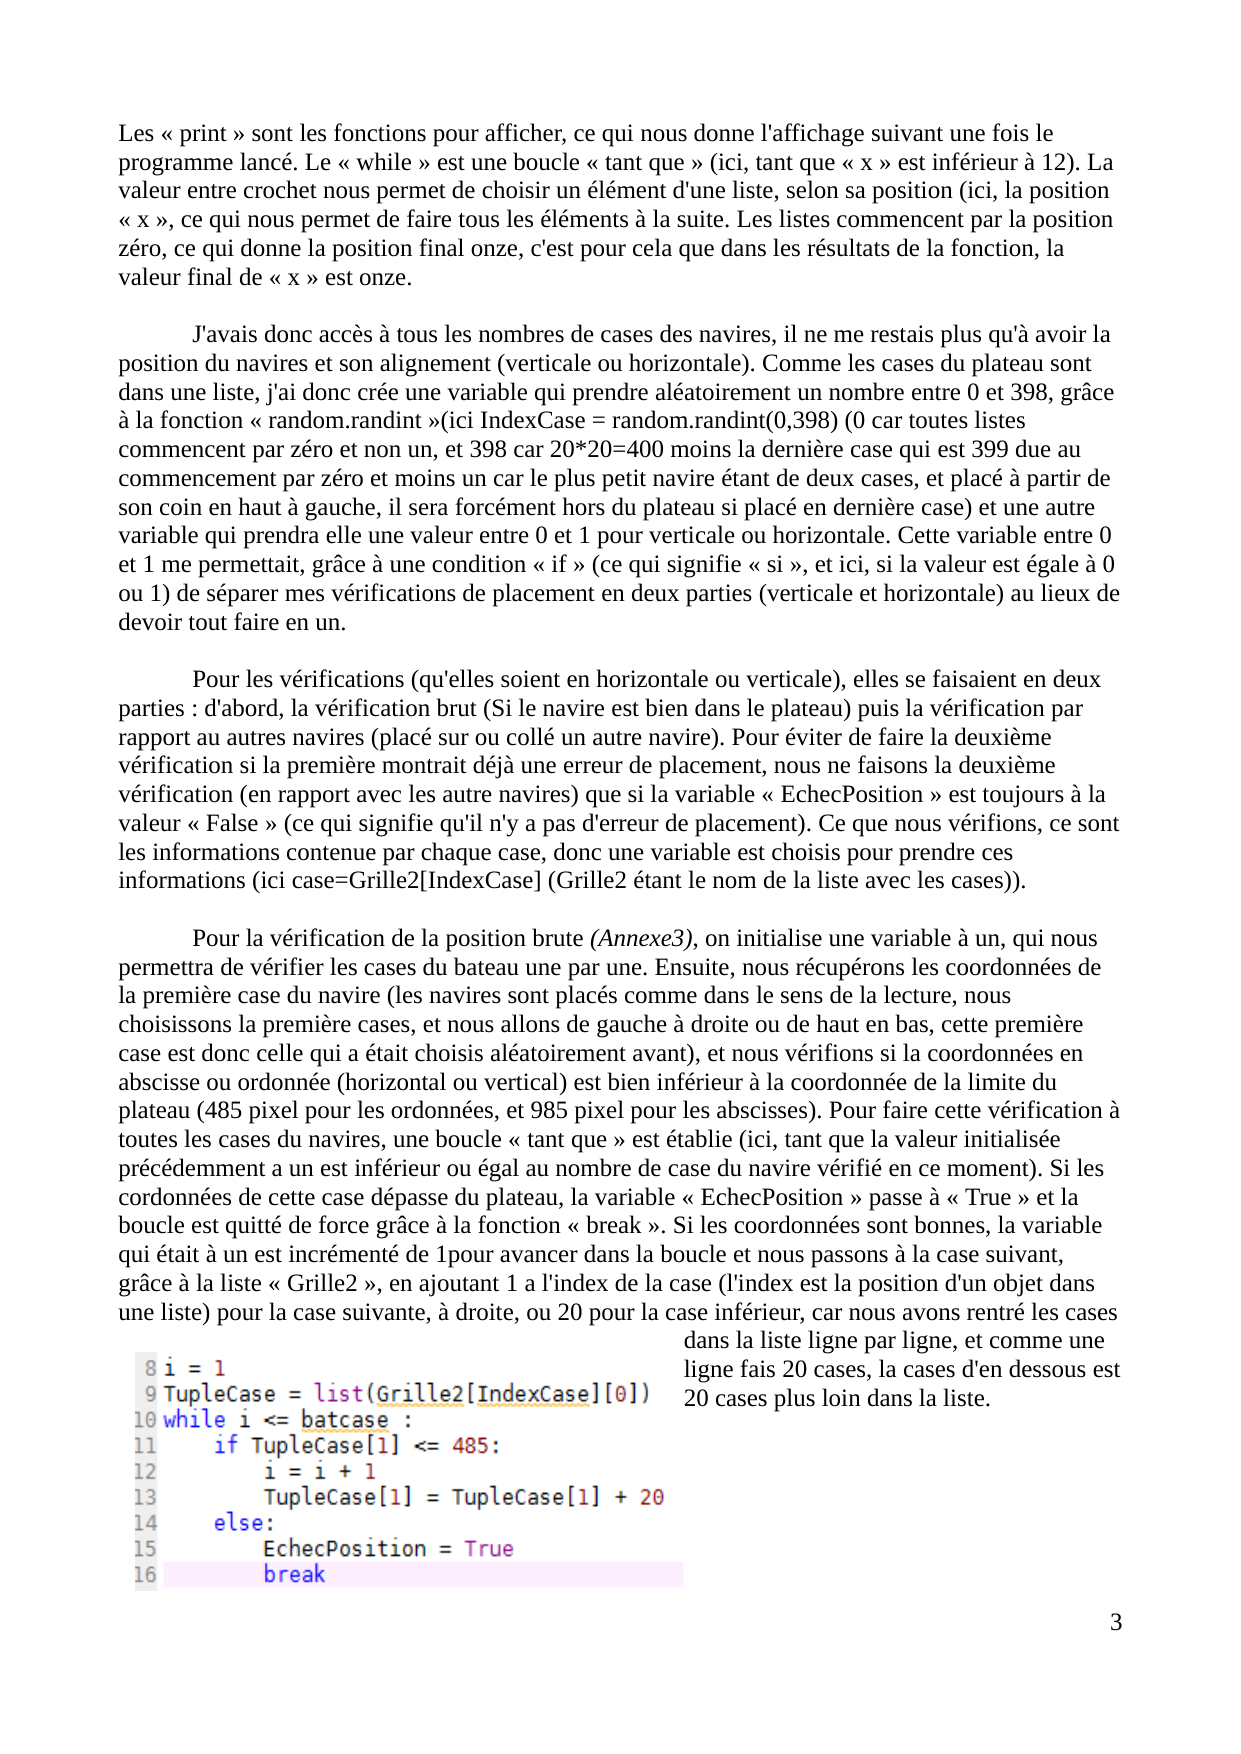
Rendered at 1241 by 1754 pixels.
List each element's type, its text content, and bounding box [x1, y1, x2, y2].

text Les « print » sont les fonctions pour afficher, ce qui nous donne l'affichage suivant une fois le programme lancé. Le « while » est une boucle « tant que » (ici, tant que « x » est inférieur à 12). La valeur entre crochet nous permet de choisir un élément d'une liste, selon sa position (ici, la position « x », ce qui nous permet de faire tous les éléments à la suite. Les listes commencent par la position zéro, ce qui donne la position final onze, c'est pour cela que dans les résultats de la fonction, la valeur final de « x » est onze. [118, 118, 1122, 291]
text Pour la vérification de la position brute (Annexe3), on initialise une variable à un, qui nous permettra de vérifier les cases du bateau une par une. Ensuite, nous récupérons les coordonnées de la première case du navire (les navires sont placés comme dans le sens de la lecture, nous choisissons la première cases, et nous allons de gauche à droite ou de haut en bas, cette première case est donc celle qui a était choisis aléatoirement avant), et nous vérifions si la coordonnées en abscisse ou ordonnée (horizontal ou vertical) est bien inférieur à la coordonnée de la limite du plateau (485 pixel pour les ordonnées, et 985 pixel pour les abscisses). Pour faire cette vérification à toutes les cases du navires, une boucle « tant que » est établie (ici, tant que la valeur initialisée précédemment a un est inférieur ou égal au nombre de case du navire vérifié en ce moment). Si les cordonnées de cette case dépasse du plateau, la variable « EchecPosition » passe à « True » et la boucle est quitté de force grâce à la fonction « break ». Si les coordonnées sont bonnes, la variable qui était à un est incrémenté de 1pour avancer dans la boucle et nous passons à la case suivant, grâce à la liste « Grille2 », en ajoutant 1 a l'index de la case (l'index est la position d'un objet dans une liste) pour la case suivante, à droite, ou 20 pour la case inférieur, car nous avons rentré les cases dans la liste ligne par ligne, et comme une ligne fais 20 cases, la cases d'en dessous est 20 cases plus loin dans la liste. [118, 923, 1122, 1412]
text J'avais donc accès à tous les nombres de cases des navires, il ne me restais plus qu'à avoir la position du navires et son alignement (verticale ou horizontale). Comme les cases du plateau sont dans une liste, j'ai donc crée une variable qui prendre aléatoirement un nombre entre 0 et 398, grâce à la fonction « random.randint »(ici IndexCase = random.randint(0,398) (0 car toutes listes commencent par zéro et non un, et 398 car 20*20=400 moins la dernière case qui est 399 due au commencement par zéro et moins un car le plus petit navire étant de deux cases, et placé à partir de son coin en haut à gauche, il sera forcément hors du plateau si placé en dernière case) et une autre variable qui prendra elle une valeur entre 0 et 1 pour verticale ou horizontale. Cette variable entre 0 et 1 me permettait, grâce à une condition « if » (ce qui signifie « si », et ici, si la valeur est égale à 0 ou 1) de séparer mes vérifications de placement en deux parties (verticale et horizontale) au lieux de devoir tout faire en un. [118, 319, 1122, 636]
picture [134, 1352, 684, 1591]
text Pour les vérifications (qu'elles soient en horizontale ou verticale), elles se faisaient en deux parties : d'abord, la vérification brut (Si le navire est bien dans le plateau) puis la vérification par rapport au autres navires (placé sur ou collé un autre navire). Pour éviter de faire la deuxième vérification si la première montrait déjà une erreur de placement, nous ne faisons la deuxième vérification (en rapport avec les autre navires) que si la variable « EchecPosition » est toujours à la valeur « False » (ce qui signifie qu'il n'y a pas d'erreur de placement). Ce que nous vérifions, ce sont les informations contenue par chaque case, donc une variable est choisis pour prendre ces informations (ici case=Grille2[IndexCase] (Grille2 étant le nom de la liste avec les cases)). [118, 664, 1122, 894]
